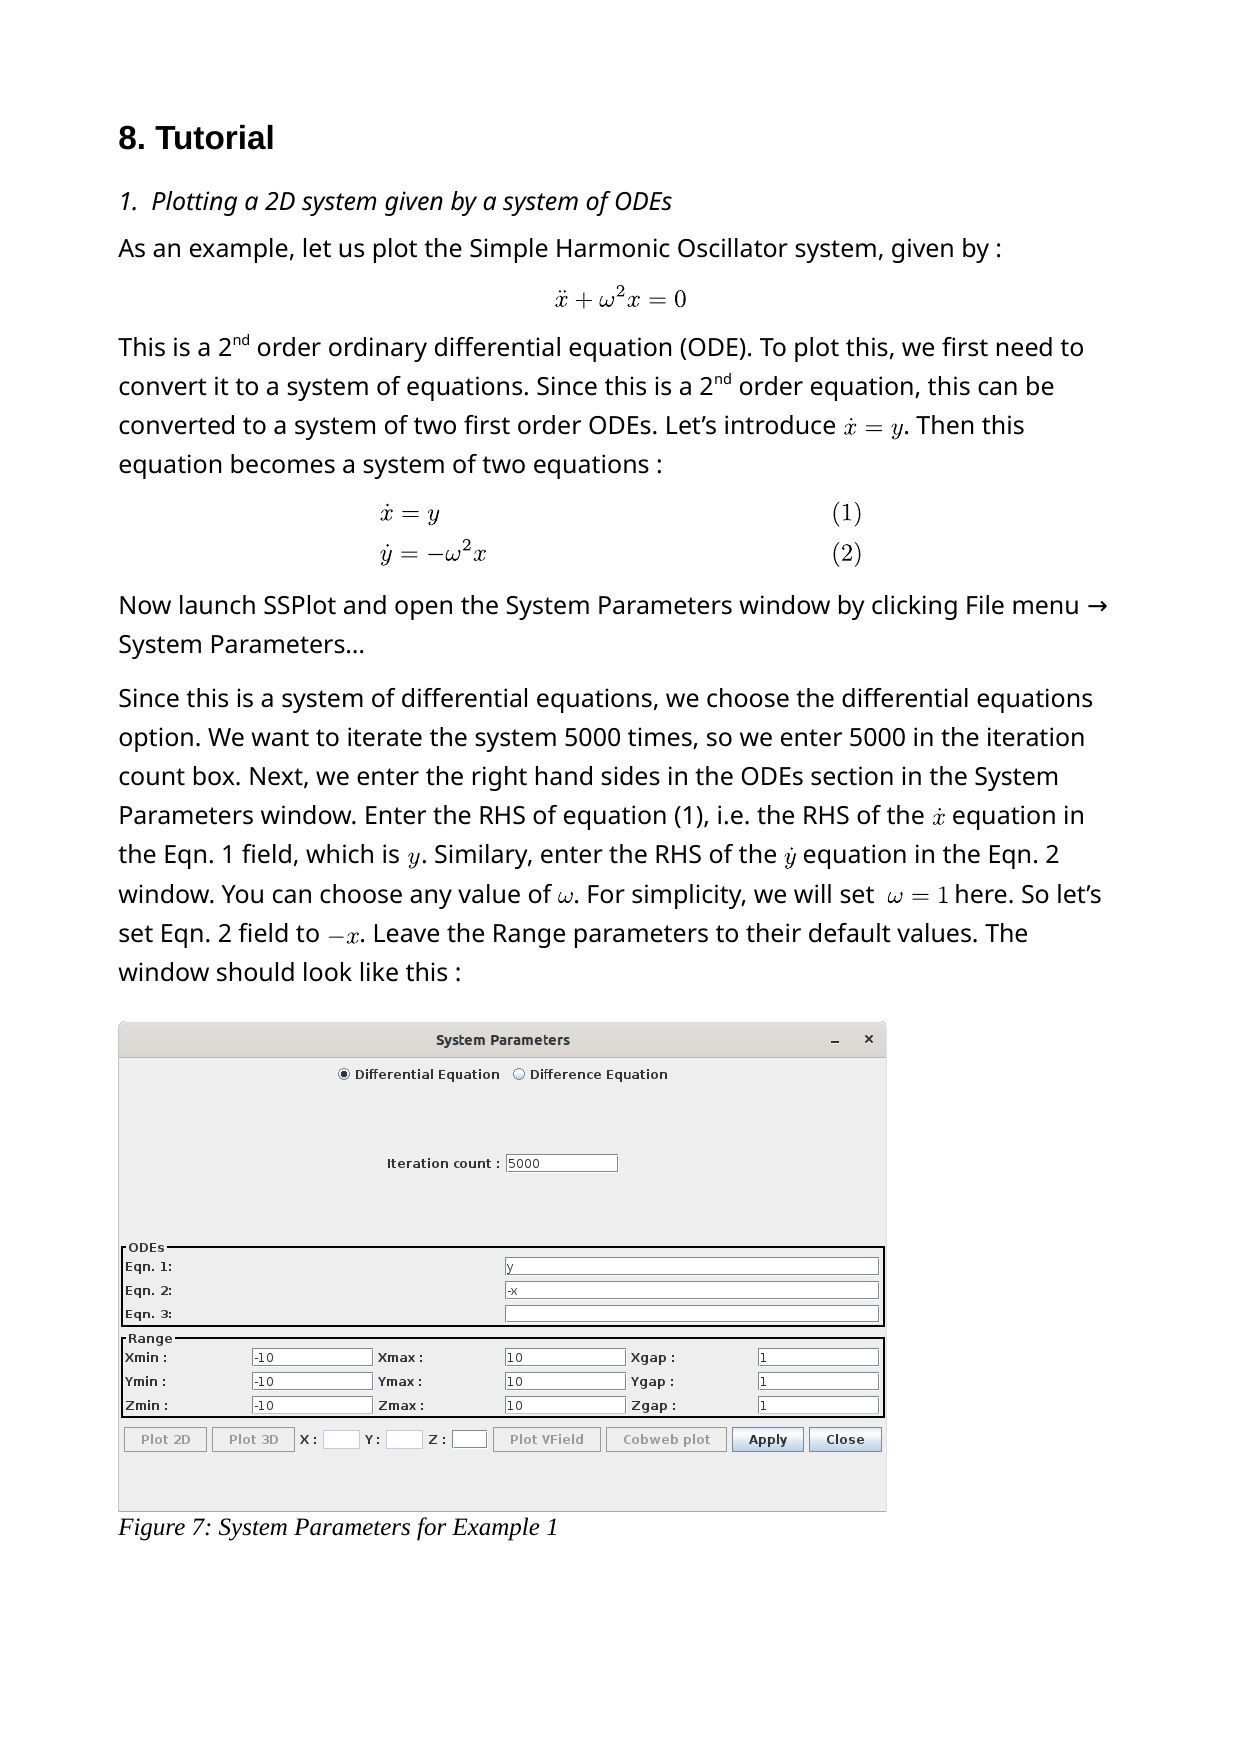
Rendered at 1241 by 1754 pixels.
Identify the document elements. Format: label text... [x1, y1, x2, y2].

subtitle 1. Plotting a 2D system given by a system of ODEs [118, 184, 1122, 218]
text This is a 2nd order ordinary differential equation (ODE). To plot this, we first need to convert it to a system of equations. Since this is a 2nd order equation, this can be converted to a system of two first order ODEs. Let’s introduce . Then this equation becomes a system of two equations : [118, 329, 1122, 481]
picture [118, 1021, 887, 1512]
text Now launch SSPlot and open the System Parameters window by clicking File menu → System Parameters… [118, 588, 1122, 661]
text As an example, let us plot the Simple Harmonic Oscillator system, given by : [118, 230, 1122, 264]
subtitle 8. Tutorial [118, 118, 1122, 157]
text Figure 7: System Parameters for Example 1 [118, 1512, 886, 1540]
text Since this is a system of differential equations, we choose the differential equations option. We want to iterate the system 5000 times, so we enter 5000 in the iteration count box. Next, we enter the right hand sides in the ODEs section in the System Parameters window. Enter the RHS of equation (1), i.e. the RHS of the equation in the Eqn. 1 field, which is . Similary, enter the RHS of the equation in the Eqn. 2 window. You can choose any value of . For simplicity, we will set here. So let’s set Eqn. 2 field to . Leave the Range parameters to their default values. The window should look like this : [118, 681, 1122, 989]
